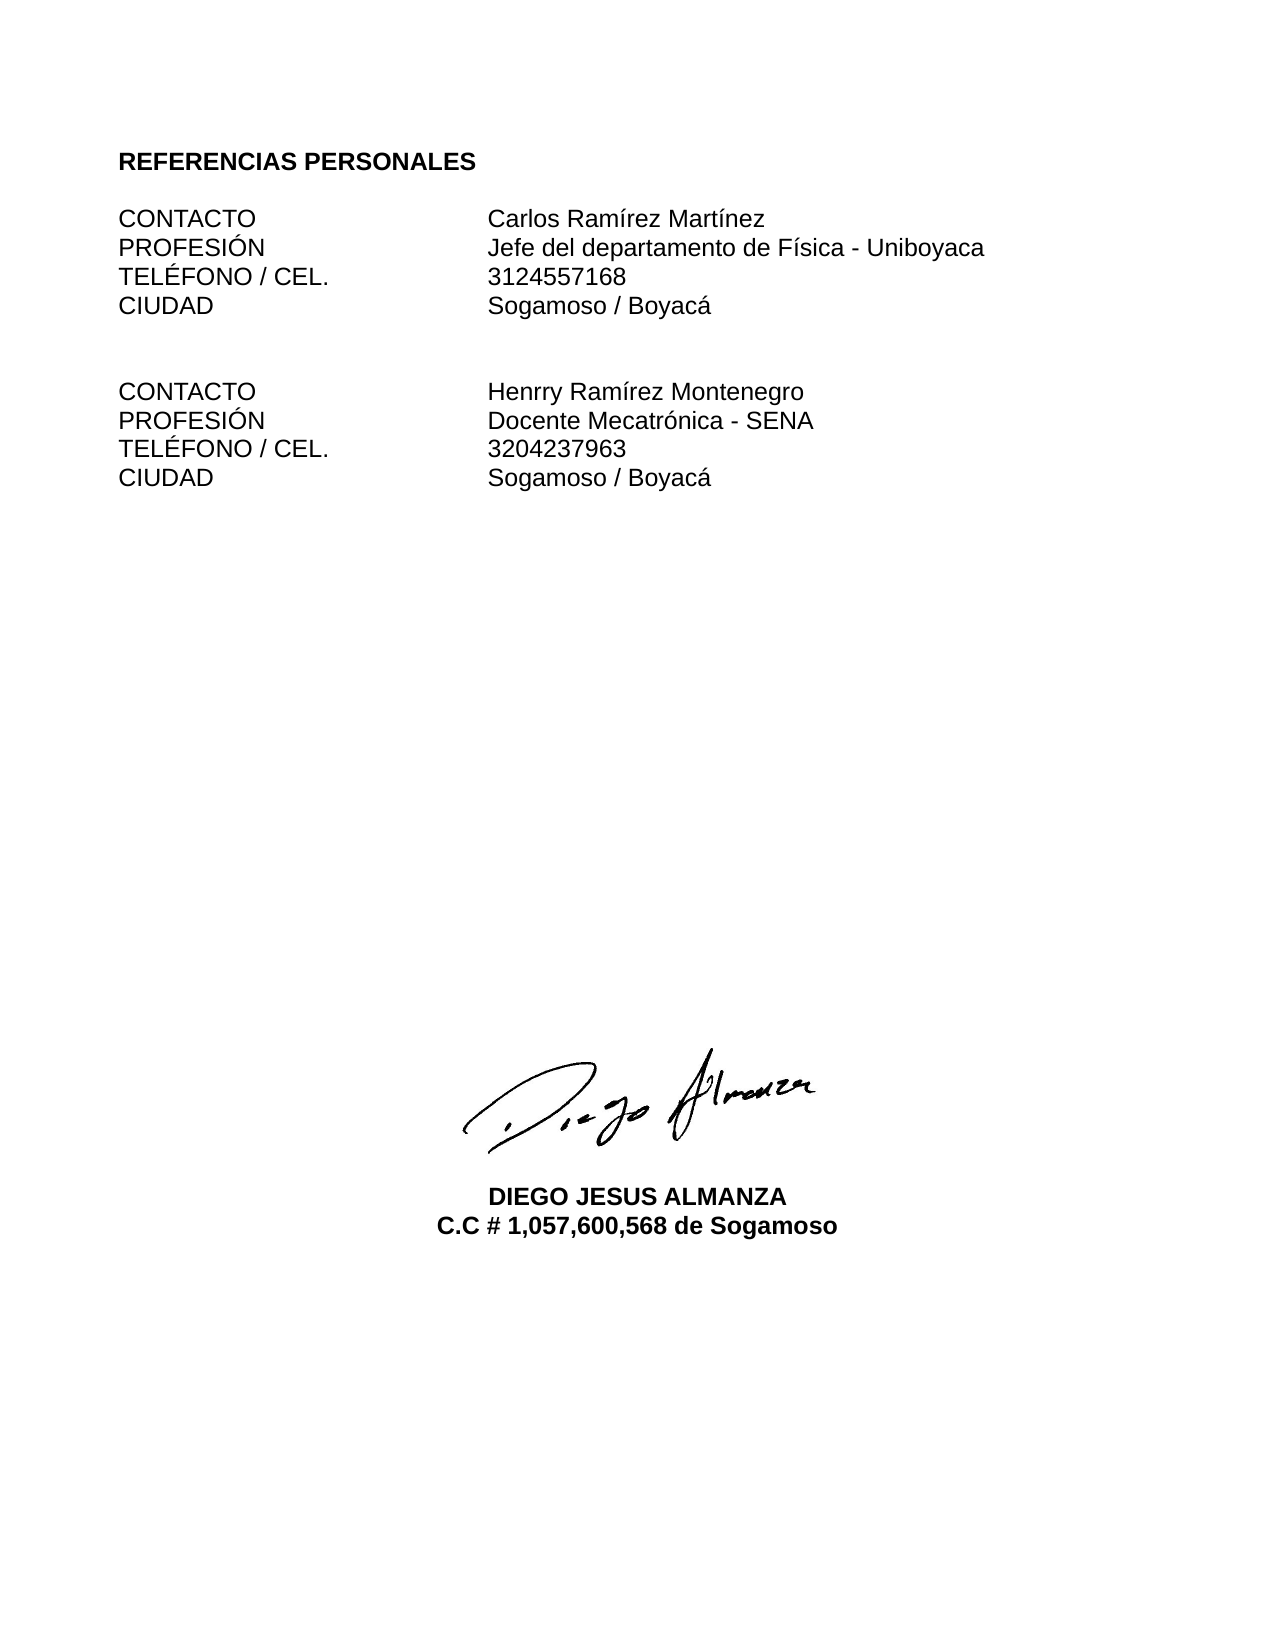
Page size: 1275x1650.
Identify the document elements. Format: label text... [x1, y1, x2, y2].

picture [457, 1043, 822, 1161]
text C.C # 1,057,600,568 de Sogamoso [118, 1211, 1157, 1239]
text TELÉFONO / CEL. 3124557168 [118, 262, 1157, 291]
text CIUDAD Sogamoso / Boyacá [118, 291, 1157, 319]
text TELÉFONO / CEL. 3204237963 [118, 434, 1157, 463]
text CONTACTO Carlos Ramírez Martínez [118, 204, 1157, 233]
text PROFESIÓN Jefe del departamento de Física - Uniboyaca [118, 233, 1157, 262]
text REFERENCIAS PERSONALES [118, 147, 1157, 176]
text DIEGO JESUS ALMANZA [118, 1182, 1157, 1211]
text PROFESIÓN Docente Mecatrónica - SENA [118, 406, 1157, 434]
text CIUDAD Sogamoso / Boyacá [118, 463, 1157, 492]
text CONTACTO Henrry Ramírez Montenegro [118, 377, 1157, 406]
